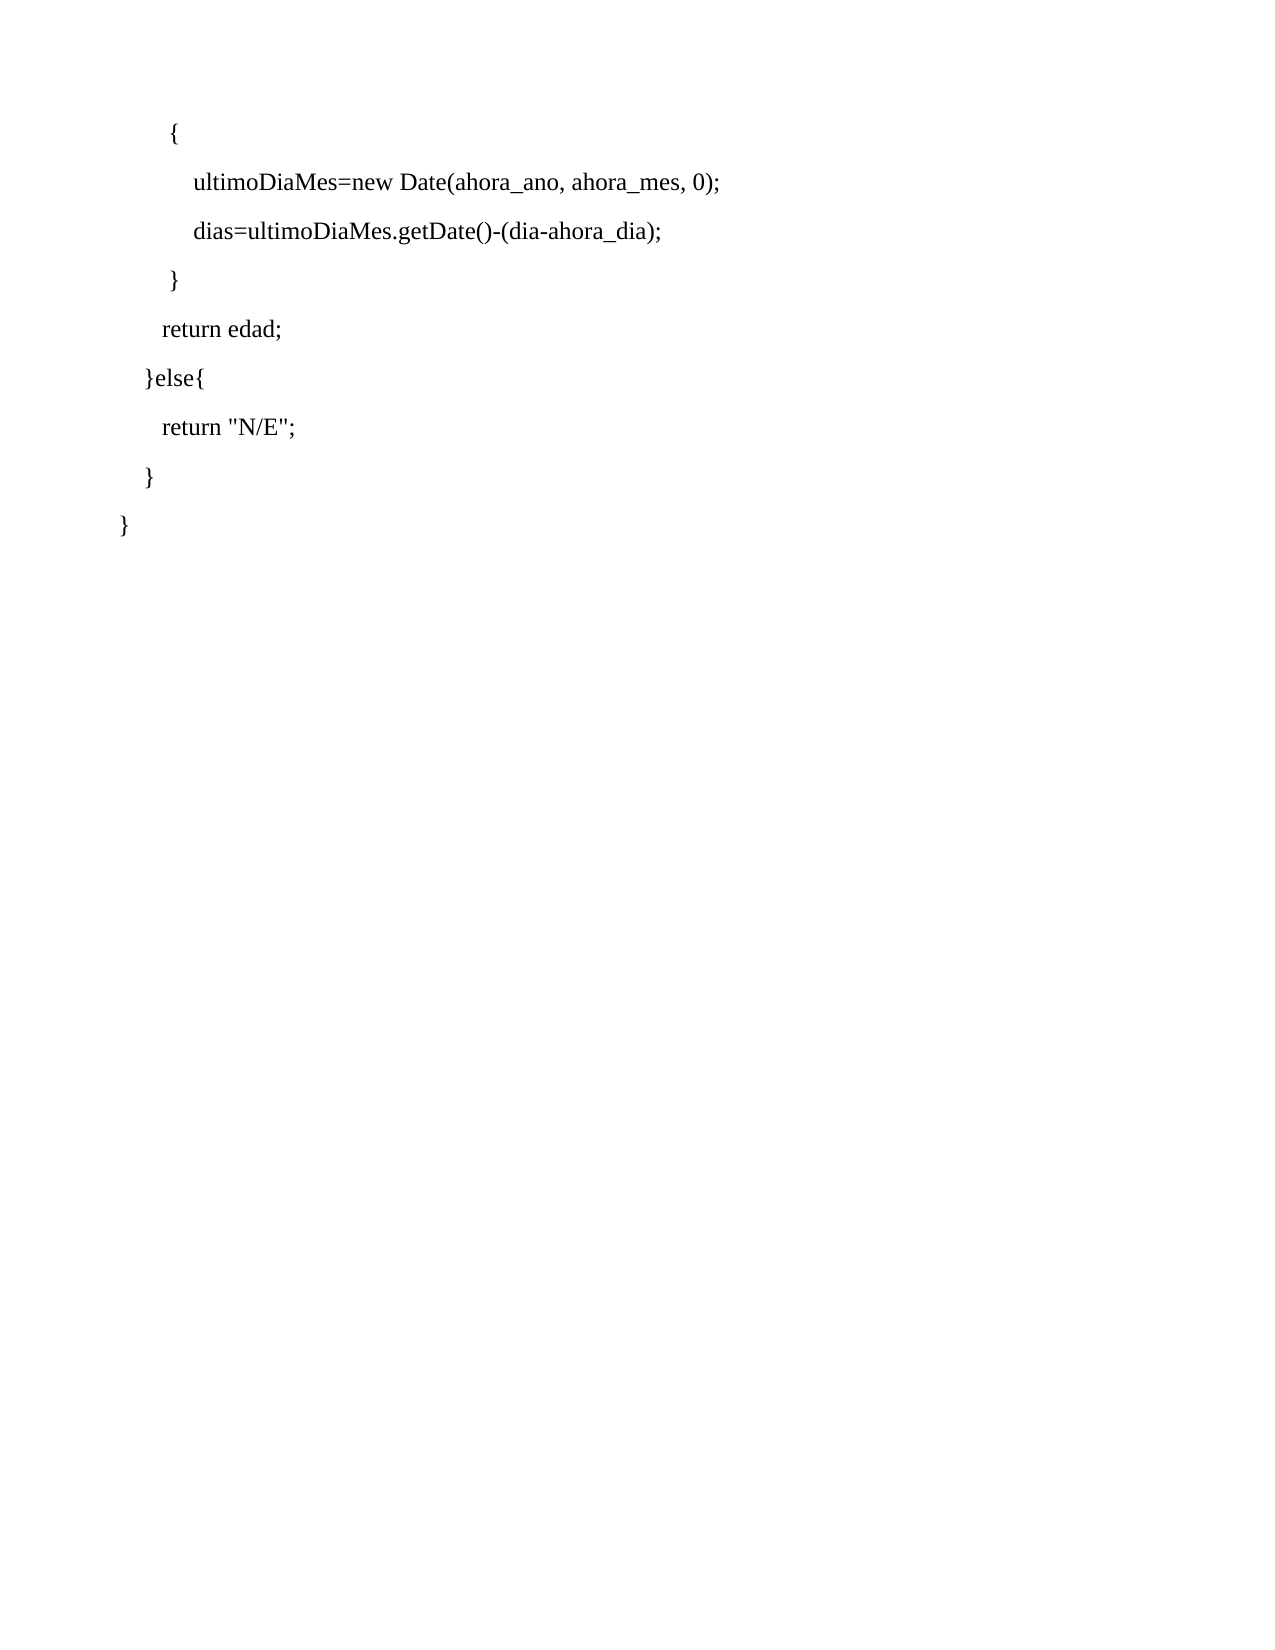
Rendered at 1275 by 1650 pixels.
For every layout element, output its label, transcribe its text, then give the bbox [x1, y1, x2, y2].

text { [118, 118, 1157, 147]
text ultimoDiaMes=new Date(ahora_ano, ahora_mes, 0); [118, 167, 1157, 196]
text }else{ [118, 363, 1157, 392]
text dias=ultimoDiaMes.getDate()-(dia-ahora_dia); [118, 216, 1157, 245]
text return "N/E"; [118, 412, 1157, 441]
text return edad; [118, 314, 1157, 343]
text } [118, 462, 1157, 490]
text } [118, 265, 1157, 294]
text } [118, 511, 1157, 539]
